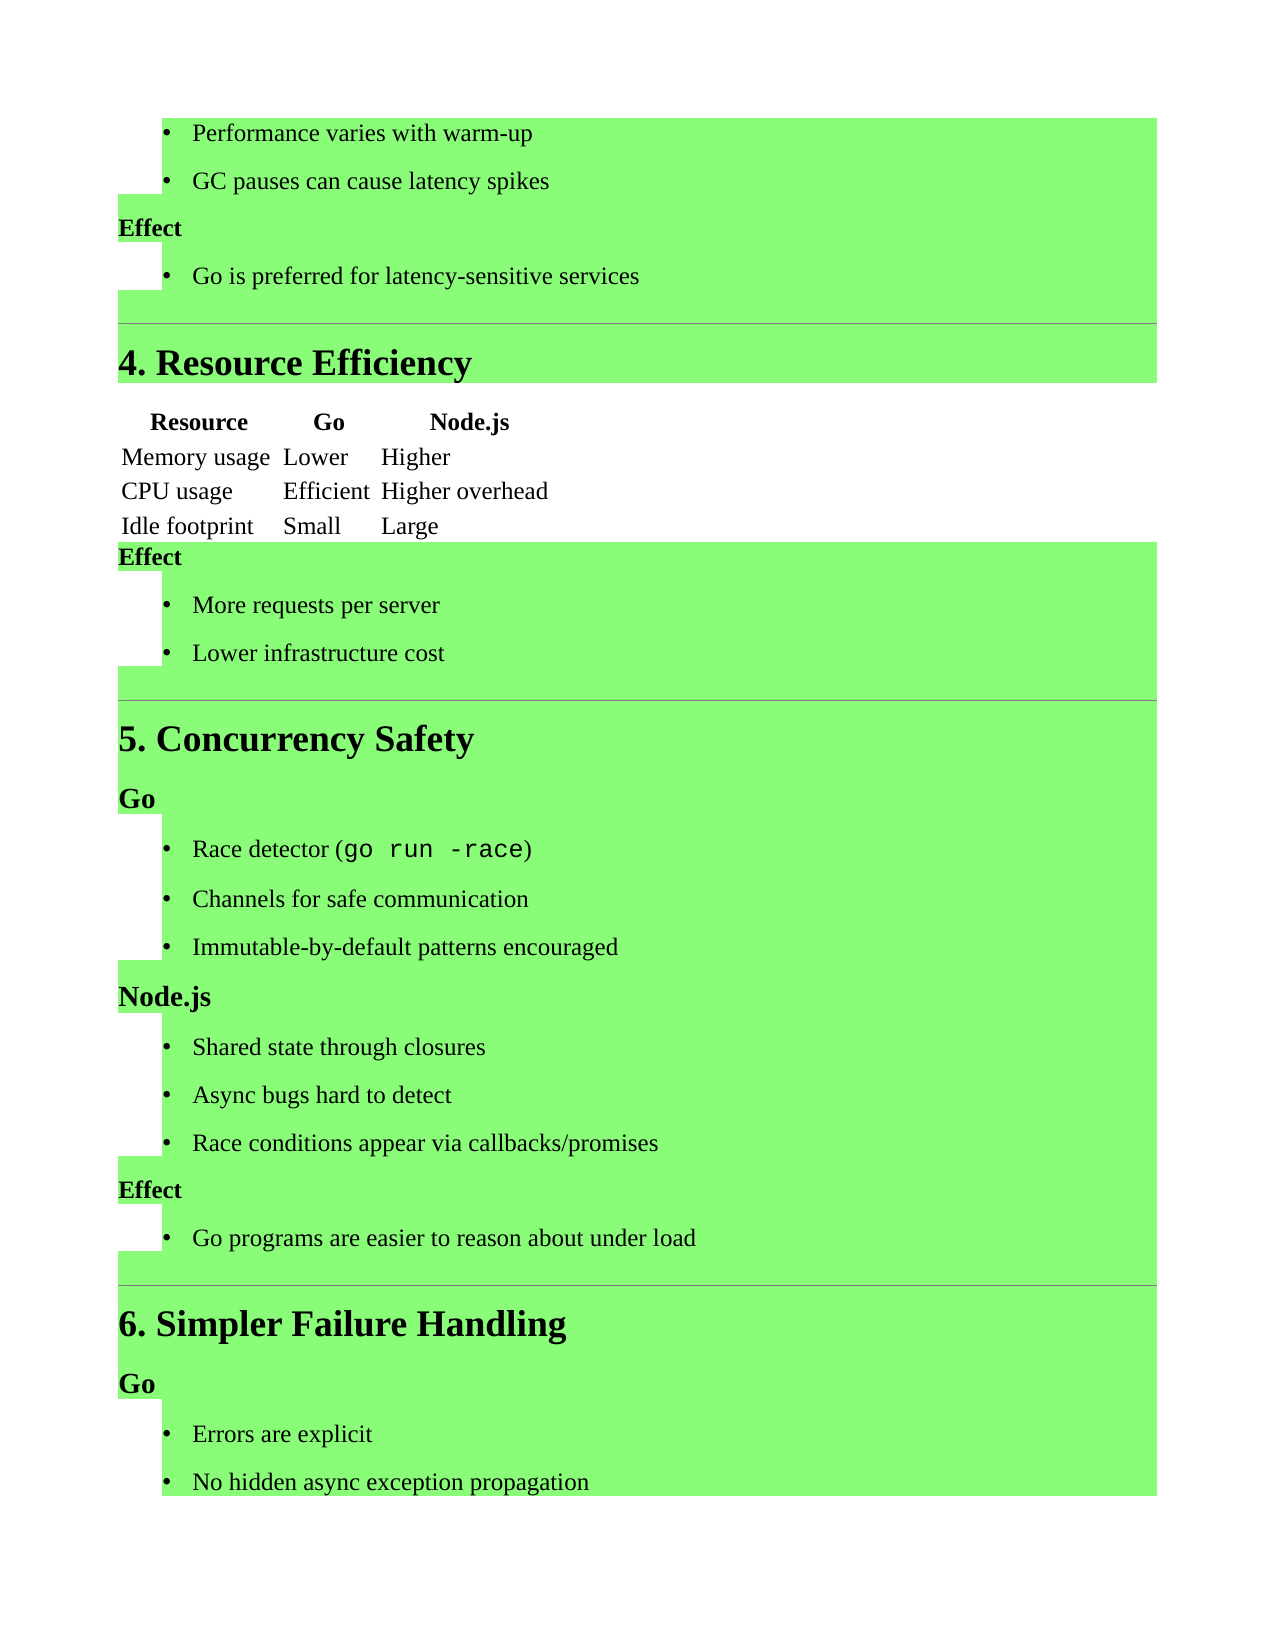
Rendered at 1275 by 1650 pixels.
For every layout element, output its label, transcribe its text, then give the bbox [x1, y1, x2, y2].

list No hidden async exception propagation [162, 1467, 1157, 1496]
table_cell Small [280, 508, 378, 542]
list Async bugs hard to detect [162, 1080, 1157, 1109]
list Go is preferred for latency-sensitive services [162, 261, 1157, 290]
list Race conditions appear via callbacks/promises [162, 1128, 1157, 1156]
subtitle Go [118, 781, 1157, 814]
list Channels for safe communication [162, 884, 1157, 913]
subtitle 4. Resource Efficiency [118, 340, 1157, 383]
table_cell Higher overhead [378, 473, 561, 508]
list More requests per server [162, 590, 1157, 619]
list Shared state through closures [162, 1032, 1157, 1061]
table_header Node.js [378, 404, 561, 439]
list Go programs are easier to reason about under load [162, 1223, 1157, 1252]
table_cell Idle footprint [118, 508, 280, 542]
list GC pauses can cause latency spikes [162, 166, 1157, 194]
subtitle 6. Simpler Failure Handling [118, 1302, 1157, 1345]
table_cell CPU usage [118, 473, 280, 508]
subtitle 5. Concurrency Safety [118, 717, 1157, 760]
list Performance varies with warm-up [162, 118, 1157, 147]
list Lower infrastructure cost [162, 638, 1157, 666]
text Effect [118, 1175, 1157, 1204]
subtitle Node.js [118, 979, 1157, 1013]
list Immutable-by-default patterns encouraged [162, 932, 1157, 960]
table_header Go [280, 404, 378, 439]
text Effect [118, 213, 1157, 242]
subtitle Go [118, 1366, 1157, 1399]
table_header Resource [118, 404, 280, 439]
table_cell Memory usage [118, 439, 280, 473]
text Effect [118, 542, 1157, 571]
list Errors are explicit [162, 1419, 1157, 1448]
list Race detector (go run -race) [162, 834, 1157, 865]
table_cell Lower [280, 439, 378, 473]
table_cell Higher [378, 439, 561, 473]
table_cell Efficient [280, 473, 378, 508]
table_cell Large [378, 508, 561, 542]
